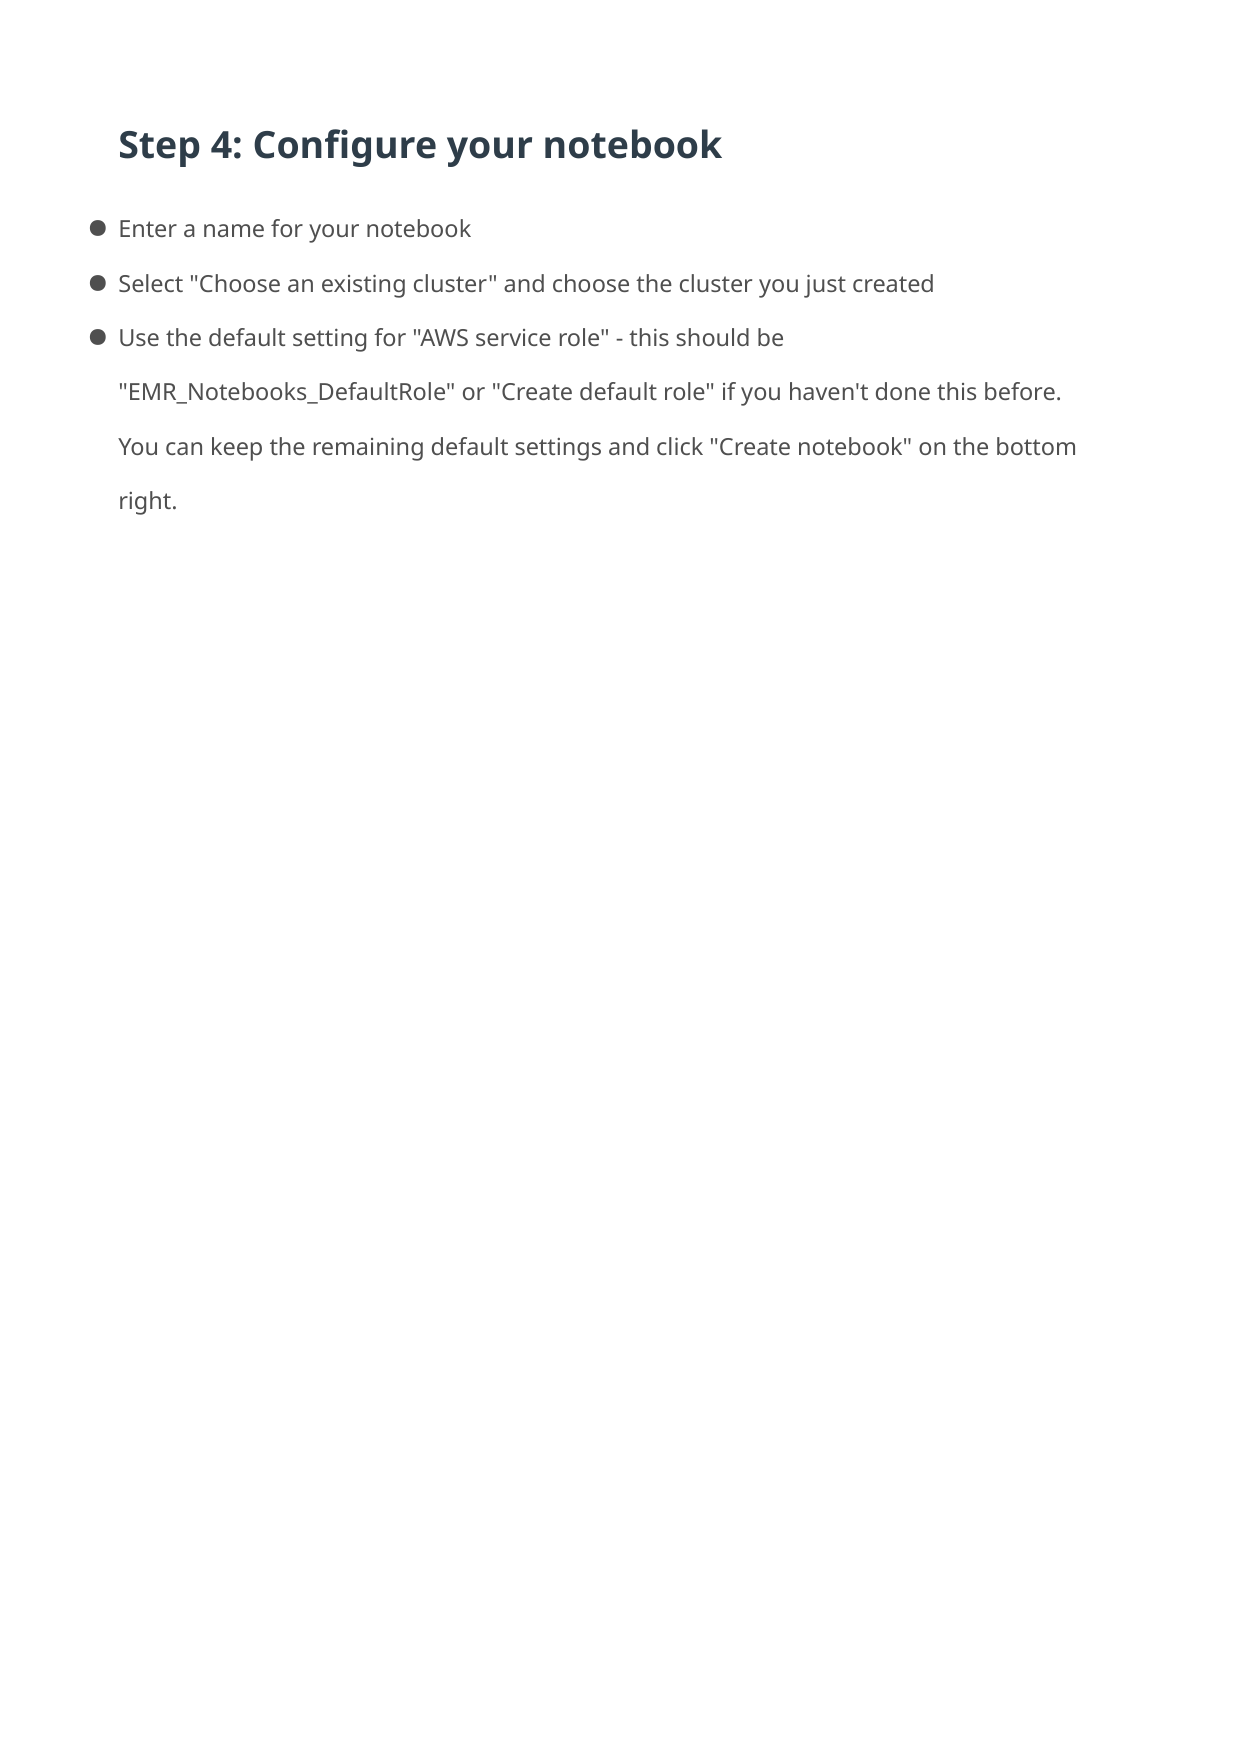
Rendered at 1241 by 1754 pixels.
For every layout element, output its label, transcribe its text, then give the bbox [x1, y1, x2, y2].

list Enter a name for your notebook [118, 213, 1122, 245]
text You can keep the remaining default settings and click "Create notebook" on the bottom right. [118, 430, 1122, 516]
list Select "Choose an existing cluster" and choose the cluster you just created [118, 267, 1122, 299]
list Use the default setting for "AWS service role" - this should be "EMR_Notebooks_DefaultRole" or "Create default role" if you haven't done this before. [118, 321, 1122, 407]
subtitle Step 4: Configure your notebook [118, 118, 1122, 169]
